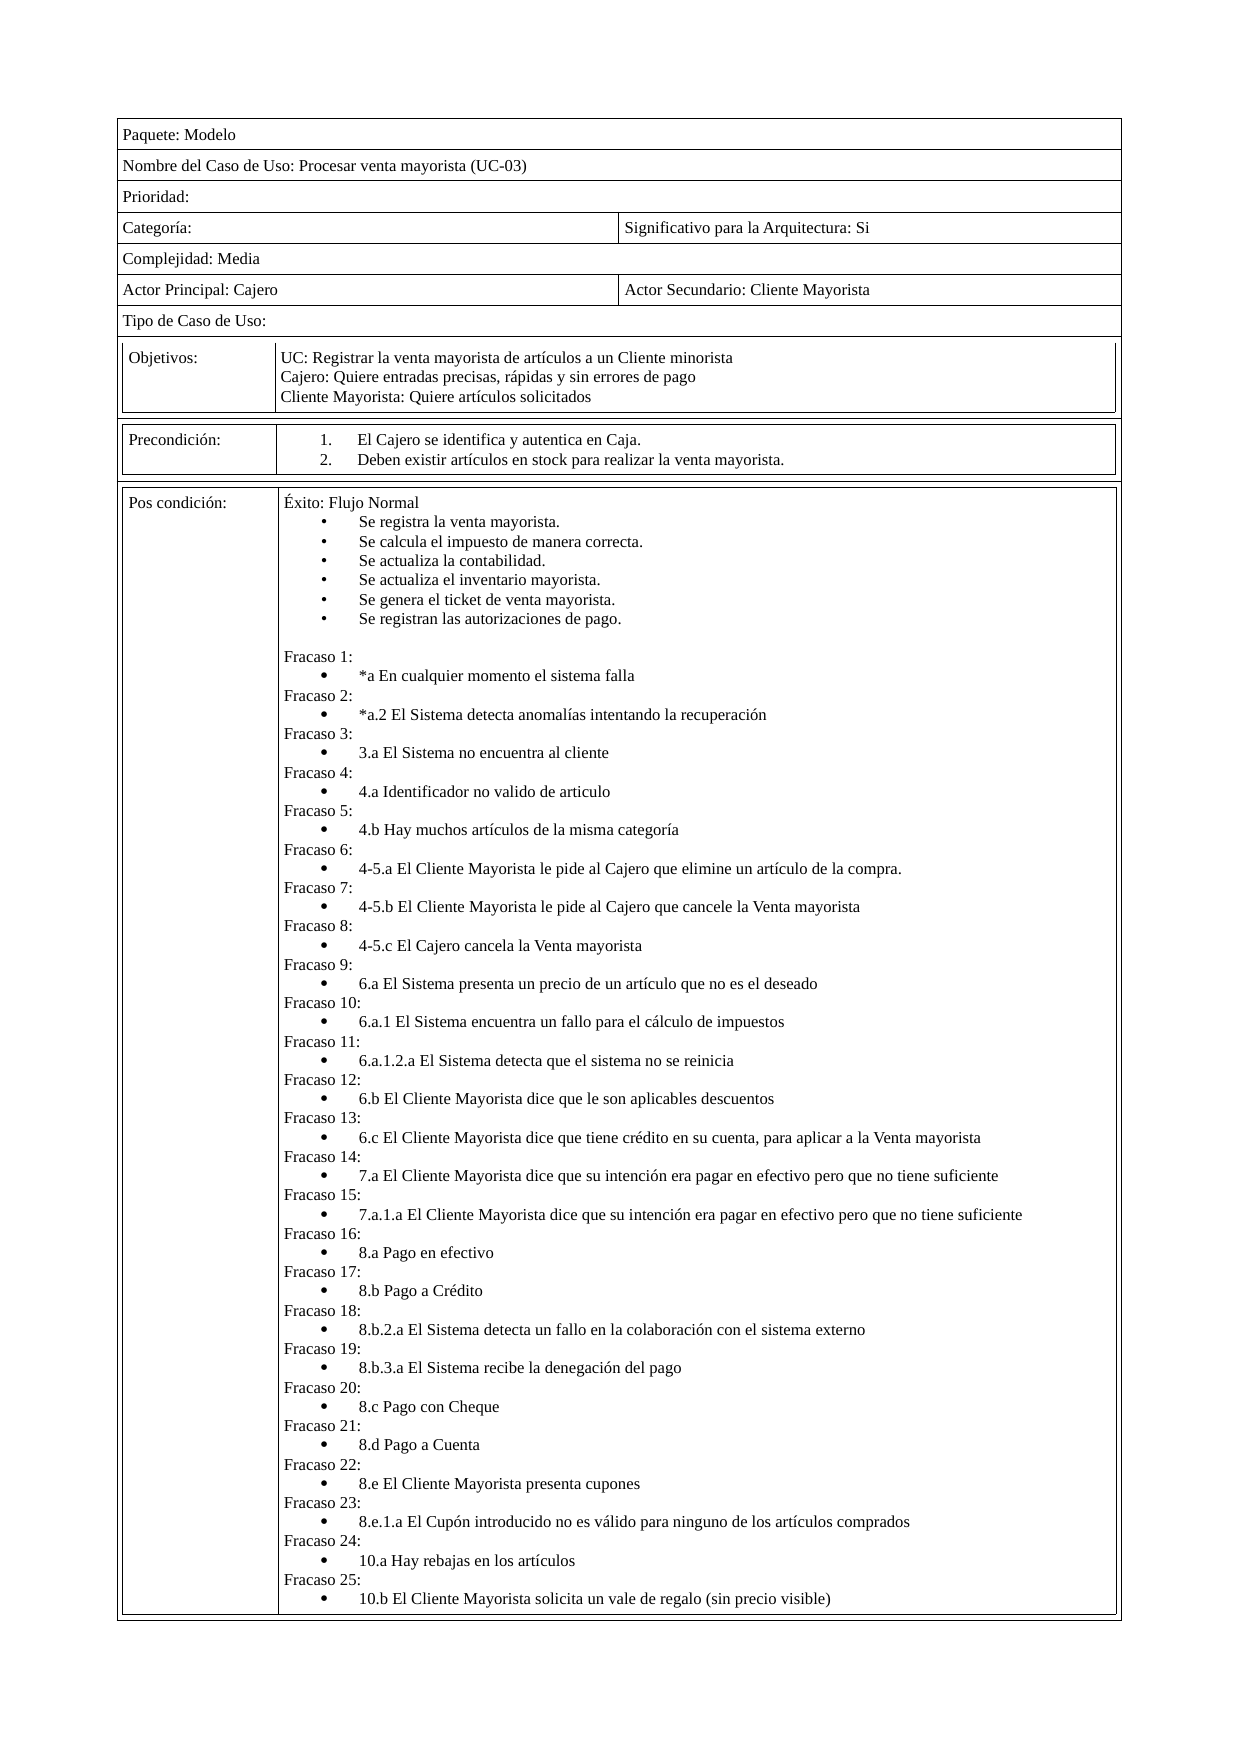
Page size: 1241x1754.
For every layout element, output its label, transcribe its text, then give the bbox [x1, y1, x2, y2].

table_cell Nombre del Caso de Uso: Procesar venta mayorista (UC-03) [118, 150, 1121, 180]
table_cell Prioridad: [118, 181, 1121, 212]
table_cell Significativo para la Arquitectura: Si [619, 213, 1121, 243]
table_cell [118, 482, 1121, 1620]
table_cell Paquete: Modelo [118, 119, 1121, 149]
table_cell Tipo de Caso de Uso: [118, 306, 1121, 336]
table_cell [118, 337, 1121, 418]
table_header Objetivos: [123, 343, 275, 411]
table_header Pos condición: [123, 488, 278, 1614]
table_cell [118, 419, 1121, 481]
table_header Éxito: Flujo Normal Se registra la venta mayorista. Se calcula el impuesto de manera correcta. Se actualiza la contabilidad. Se actualiza el inventario mayorista. Se genera el ticket de venta mayorista. Se registran las autorizaciones de pago. Fracaso 1: *a En cualquier momento el sistema falla Fracaso 2: *a.2 El Sistema detecta anomalías intentando la recuperación Fracaso 3: 3.a El Sistema no encuentra al cliente Fracaso 4: 4.a Identificador no valido de articulo Fracaso 5: 4.b Hay muchos artículos de la misma categoría Fracaso 6: 4-5.a El Cliente Mayorista le pide al Cajero que elimine un artículo de la compra. Fracaso 7: 4-5.b El Cliente Mayorista le pide al Cajero que cancele la Venta mayorista Fracaso 8: 4-5.c El Cajero cancela la Venta mayorista Fracaso 9: 6.a El Sistema presenta un precio de un artículo que no es el deseado Fracaso 10: 6.a.1 El Sistema encuentra un fallo para el cálculo de impuestos Fracaso 11: 6.a.1.2.a El Sistema detecta que el sistema no se reinicia Fracaso 12: 6.b El Cliente Mayorista dice que le son aplicables descuentos Fracaso 13: 6.c El Cliente Mayorista dice que tiene crédito en su cuenta, para aplicar a la Venta mayorista Fracaso 14: 7.a El Cliente Mayorista dice que su intención era pagar en efectivo pero que no tiene suficiente Fracaso 15: 7.a.1.a El Cliente Mayorista dice que su intención era pagar en efectivo pero que no tiene suficiente Fracaso 16: 8.a Pago en efectivo Fracaso 17: 8.b Pago a Crédito Fracaso 18: 8.b.2.a El Sistema detecta un fallo en la colaboración con el sistema externo Fracaso 19: 8.b.3.a El Sistema recibe la denegación del pago Fracaso 20: 8.c Pago con Cheque Fracaso 21: 8.d Pago a Cuenta Fracaso 22: 8.e El Cliente Mayorista presenta cupones Fracaso 23: 8.e.1.a El Cupón introducido no es válido para ninguno de los artículos comprados Fracaso 24: 10.a Hay rebajas en los artículos Fracaso 25: 10.b El Cliente Mayorista solicita un vale de regalo (sin precio visible) [279, 488, 1116, 1614]
table_cell Actor Secundario: Cliente Mayorista [619, 275, 1121, 305]
table_header Precondición: [123, 425, 276, 474]
table_cell Categoría: [118, 213, 618, 243]
table_cell Complejidad: Media [118, 244, 1121, 274]
table_header El Cajero se identifica y autentica en Caja. Deben existir artículos en stock para realizar la venta mayorista. [277, 425, 1115, 474]
table_header UC: Registrar la venta mayorista de artículos a un Cliente minorista Cajero: Quiere entradas precisas, rápidas y sin errores de pago Cliente Mayorista: Quiere artículos solicitados [276, 343, 1115, 411]
table_cell Actor Principal: Cajero [118, 275, 618, 305]
